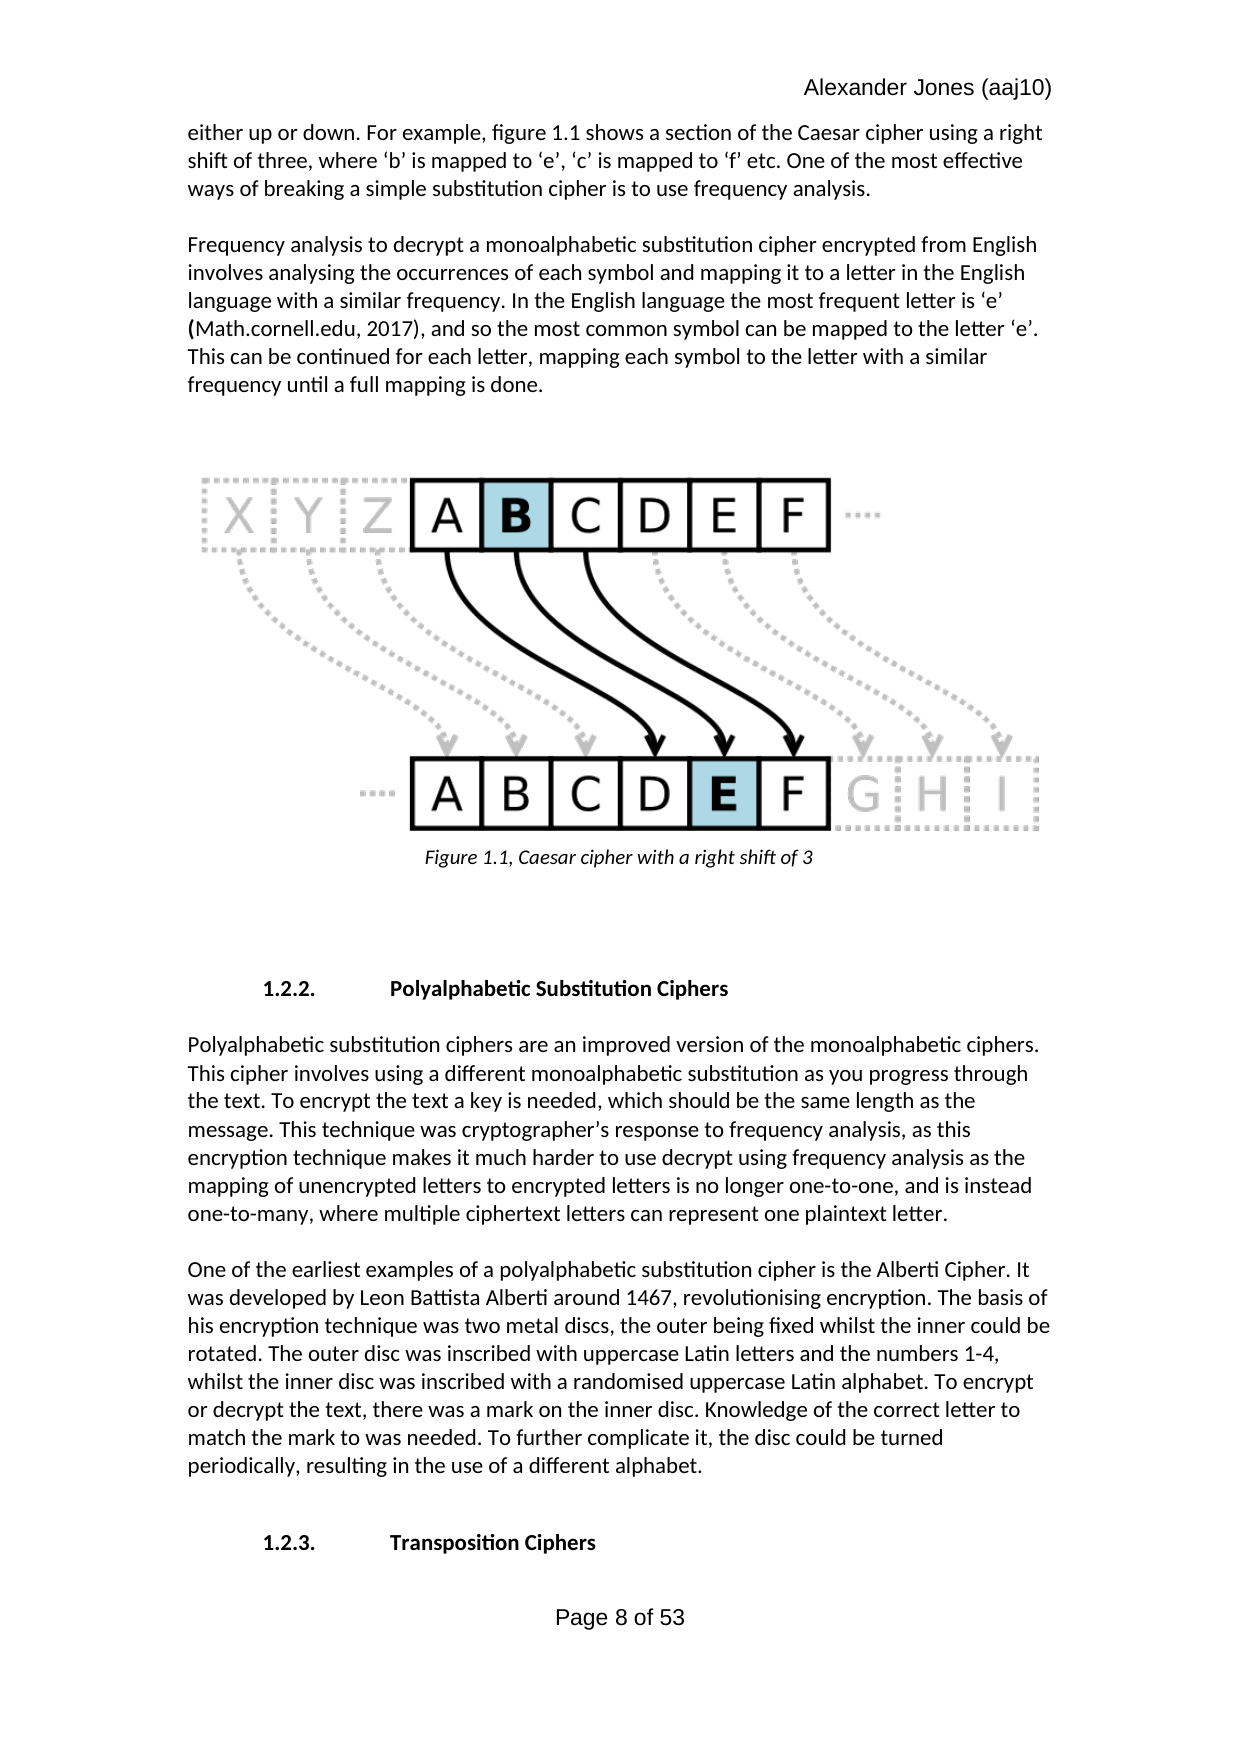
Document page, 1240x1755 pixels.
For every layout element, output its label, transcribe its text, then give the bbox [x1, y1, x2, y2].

text either up or down. For example, figure 1.1 shows a section of the Caesar cipher using a right shift of three, where ‘b’ is mapped to ‘e’, ‘c’ is mapped to ‘f’ etc. One of the most effective ways of breaking a simple substitution cipher is to use frequency analysis. [187, 118, 1052, 202]
text One of the earliest examples of a polyalphabetic substitution cipher is the Alberti Cipher. It was developed by Leon Battista Alberti around 1467, revolutionising encryption. The basis of his encryption technique was two metal discs, the outer being fixed whilst the inner could be rotated. The outer disc was inscribed with uppercase Latin letters and the numbers 1-4, whilst the inner disc was inscribed with a randomised uppercase Latin alphabet. To encrypt or decrypt the text, there was a mark on the inner disc. Knowledge of the correct letter to match the mark to was needed. To further complicate it, the disc could be turned periodically, resulting in the use of a different alphabet. [187, 1255, 1052, 1479]
text Polyalphabetic substitution ciphers are an improved version of the monoalphabetic ciphers. This cipher involves using a different monoalphabetic substitution as you progress through the text. To encrypt the text a key is needed, which should be the same length as the message. This technique was cryptographer’s response to frequency analysis, as this encryption technique makes it much harder to use decrypt using frequency analysis as the mapping of unencrypted letters to encrypted letters is no longer one-to-one, and is instead one-to-many, where multiple ciphertext letters can represent one plaintext letter. [187, 1031, 1052, 1227]
text Frequency analysis to decrypt a monoalphabetic substitution cipher encrypted from English involves analysing the occurrences of each symbol and mapping it to a letter in the English language with a similar frequency. In the English language the most frequent letter is ‘e’ (Math.cornell.edu, 2017), and so the most common symbol can be mapped to the letter ‘e’. This can be continued for each letter, mapping each symbol to the letter with a similar frequency until a full mapping is done. [187, 230, 1052, 398]
subtitle Polyalphabetic Substitution Ciphers [262, 974, 1052, 1003]
subtitle Transposition Ciphers [262, 1528, 1052, 1556]
text Figure 1.1, Caesar cipher with a right shift of 3 [187, 453, 1052, 870]
